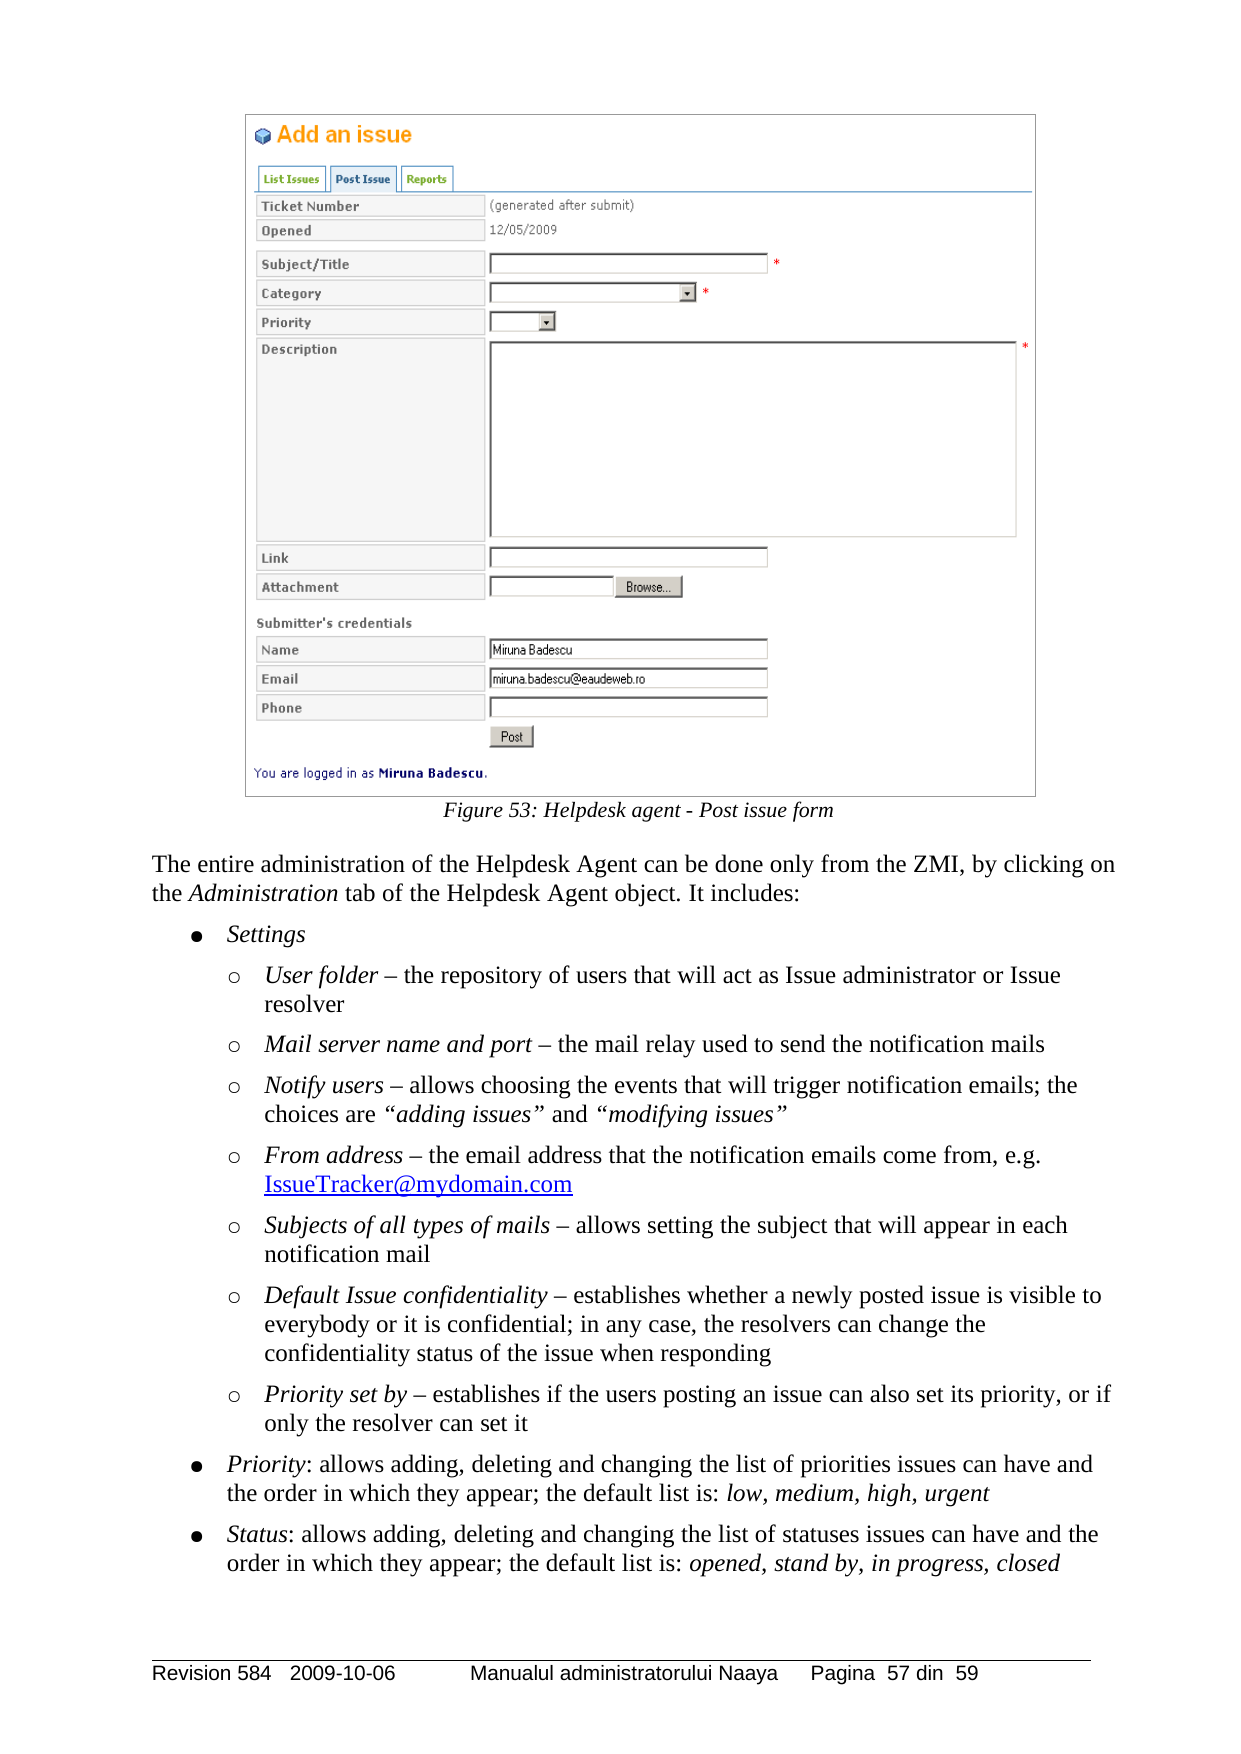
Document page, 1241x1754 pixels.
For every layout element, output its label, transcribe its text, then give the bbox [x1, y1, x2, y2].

list Settings [189, 919, 1128, 948]
list From address – the email address that the notification emails come from, e.g. IssueTracker@mydomain.com [227, 1140, 1128, 1198]
list Mail server name and port – the mail relay used to send the notification mails [227, 1029, 1128, 1058]
list Priority set by – establishes if the users posting an issue can also set its priority, or if only the resolver can set it [227, 1379, 1128, 1437]
list Notify users – allows choosing the events that will trigger notification emails; the choices are “adding issues” and “modifying issues” [227, 1070, 1128, 1128]
picture [247, 117, 1033, 794]
list Default Issue confidentiality – establishes whether a newly posted issue is visible to everybody or it is confidential; in any case, the resolvers can change the confidentiality status of the issue when responding [227, 1280, 1128, 1367]
list Subjects of all types of mails – allows setting the subject that will appear in each notification mail [227, 1210, 1128, 1268]
text The entire administration of the Helpdesk Agent can be done only from the ZMI, by clicking on the Administration tab of the Helpdesk Agent object. It includes: [152, 849, 1128, 907]
list User folder – the repository of users that will act as Issue administrator or Issue resolver [227, 959, 1128, 1018]
list Status: allows adding, deleting and changing the list of statuses issues can have and the order in which they appear; the default list is: opened, stand by, in progress, closed [189, 1519, 1128, 1577]
text Figure 53: Helpdesk agent - Post issue form [244, 115, 1035, 822]
list Priority: allows adding, deleting and changing the list of priorities issues can have and the order in which they appear; the default list is: low, medium, high, urgent [189, 1449, 1128, 1507]
